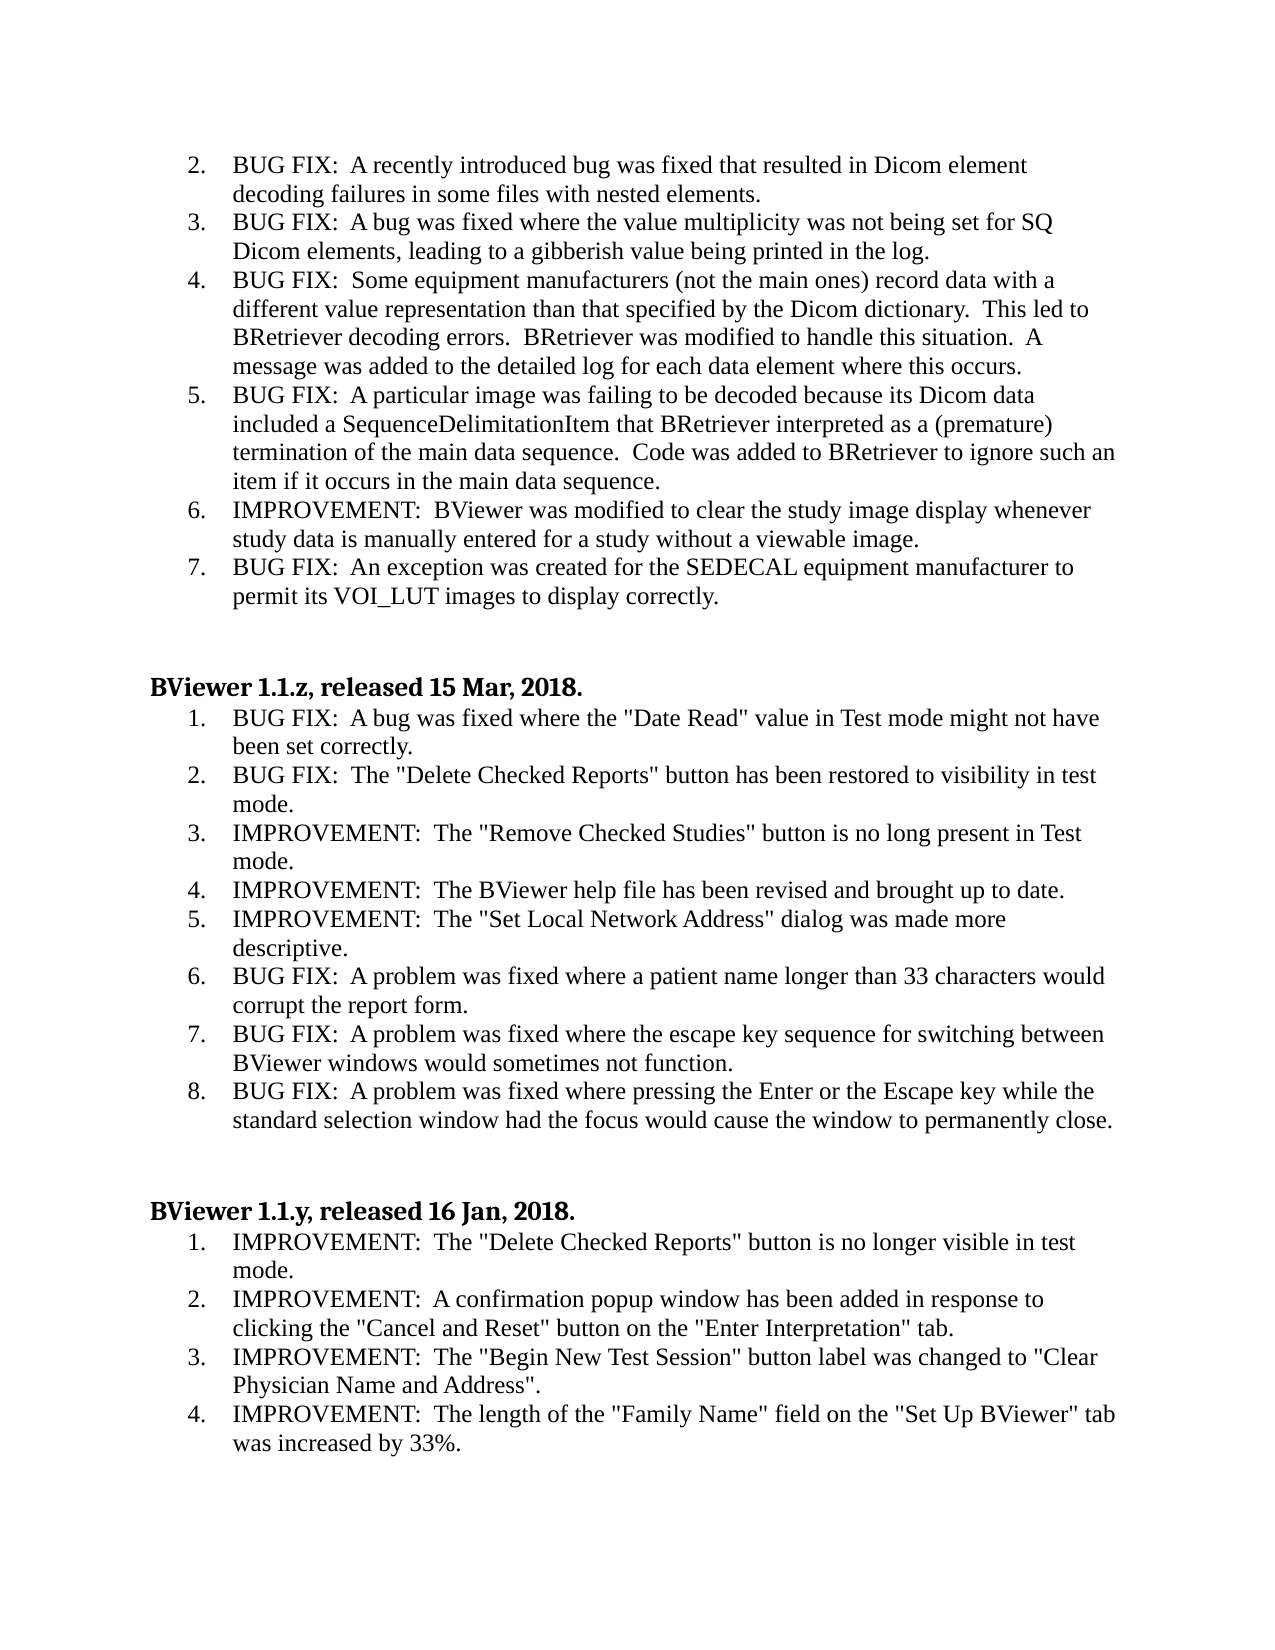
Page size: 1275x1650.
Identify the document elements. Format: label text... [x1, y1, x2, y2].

list BUG FIX: A problem was fixed where pressing the Enter or the Escape key while the standard selection window had the focus would cause the window to permanently close. [187, 1076, 1125, 1134]
list IMPROVEMENT: The "Remove Checked Studies" button is no long present in Test mode. [187, 818, 1125, 875]
list BUG FIX: An exception was created for the SEDECAL equipment manufacturer to permit its VOI_LUT images to display correctly. [187, 552, 1125, 610]
list IMPROVEMENT: The length of the "Family Name" field on the "Set Up BViewer" tab was increased by 33%. [187, 1399, 1125, 1457]
list BUG FIX: Some equipment manufacturers (not the main ones) record data with a different value representation than that specified by the Dicom dictionary. This led to BRetriever decoding errors. BRetriever was modified to handle this situation. A message was added to the detailed log for each data element where this occurs. [187, 265, 1125, 380]
list IMPROVEMENT: The "Set Local Network Address" dialog was made more descriptive. [187, 904, 1125, 961]
list IMPROVEMENT: The "Delete Checked Reports" button is no longer visible in test mode. [187, 1227, 1125, 1284]
subtitle BViewer 1.1.z, released 15 Mar, 2018. [150, 672, 1125, 703]
list IMPROVEMENT: The "Begin New Test Session" button label was changed to "Clear Physician Name and Address". [187, 1342, 1125, 1399]
list IMPROVEMENT: BViewer was modified to clear the study image display whenever study data is manually entered for a study without a viewable image. [187, 495, 1125, 552]
list IMPROVEMENT: The BViewer help file has been revised and brought up to date. [187, 875, 1125, 904]
list BUG FIX: A problem was fixed where the escape key sequence for switching between BViewer windows would sometimes not function. [187, 1019, 1125, 1076]
list BUG FIX: A recently introduced bug was fixed that resulted in Dicom element decoding failures in some files with nested elements. [187, 150, 1125, 207]
list BUG FIX: The "Delete Checked Reports" button has been restored to visibility in test mode. [187, 760, 1125, 818]
list BUG FIX: A bug was fixed where the "Date Read" value in Test mode might not have been set correctly. [187, 703, 1125, 760]
list BUG FIX: A problem was fixed where a patient name longer than 33 characters would corrupt the report form. [187, 961, 1125, 1019]
list BUG FIX: A bug was fixed where the value multiplicity was not being set for SQ Dicom elements, leading to a gibberish value being printed in the log. [187, 207, 1125, 265]
list IMPROVEMENT: A confirmation popup window has been added in response to clicking the "Cancel and Reset" button on the "Enter Interpretation" tab. [187, 1284, 1125, 1342]
list BUG FIX: A particular image was failing to be decoded because its Dicom data included a SequenceDelimitationItem that BRetriever interpreted as a (premature) termination of the main data sequence. Code was added to BRetriever to ignore such an item if it occurs in the main data sequence. [187, 380, 1125, 495]
subtitle BViewer 1.1.y, released 16 Jan, 2018. [150, 1196, 1125, 1227]
